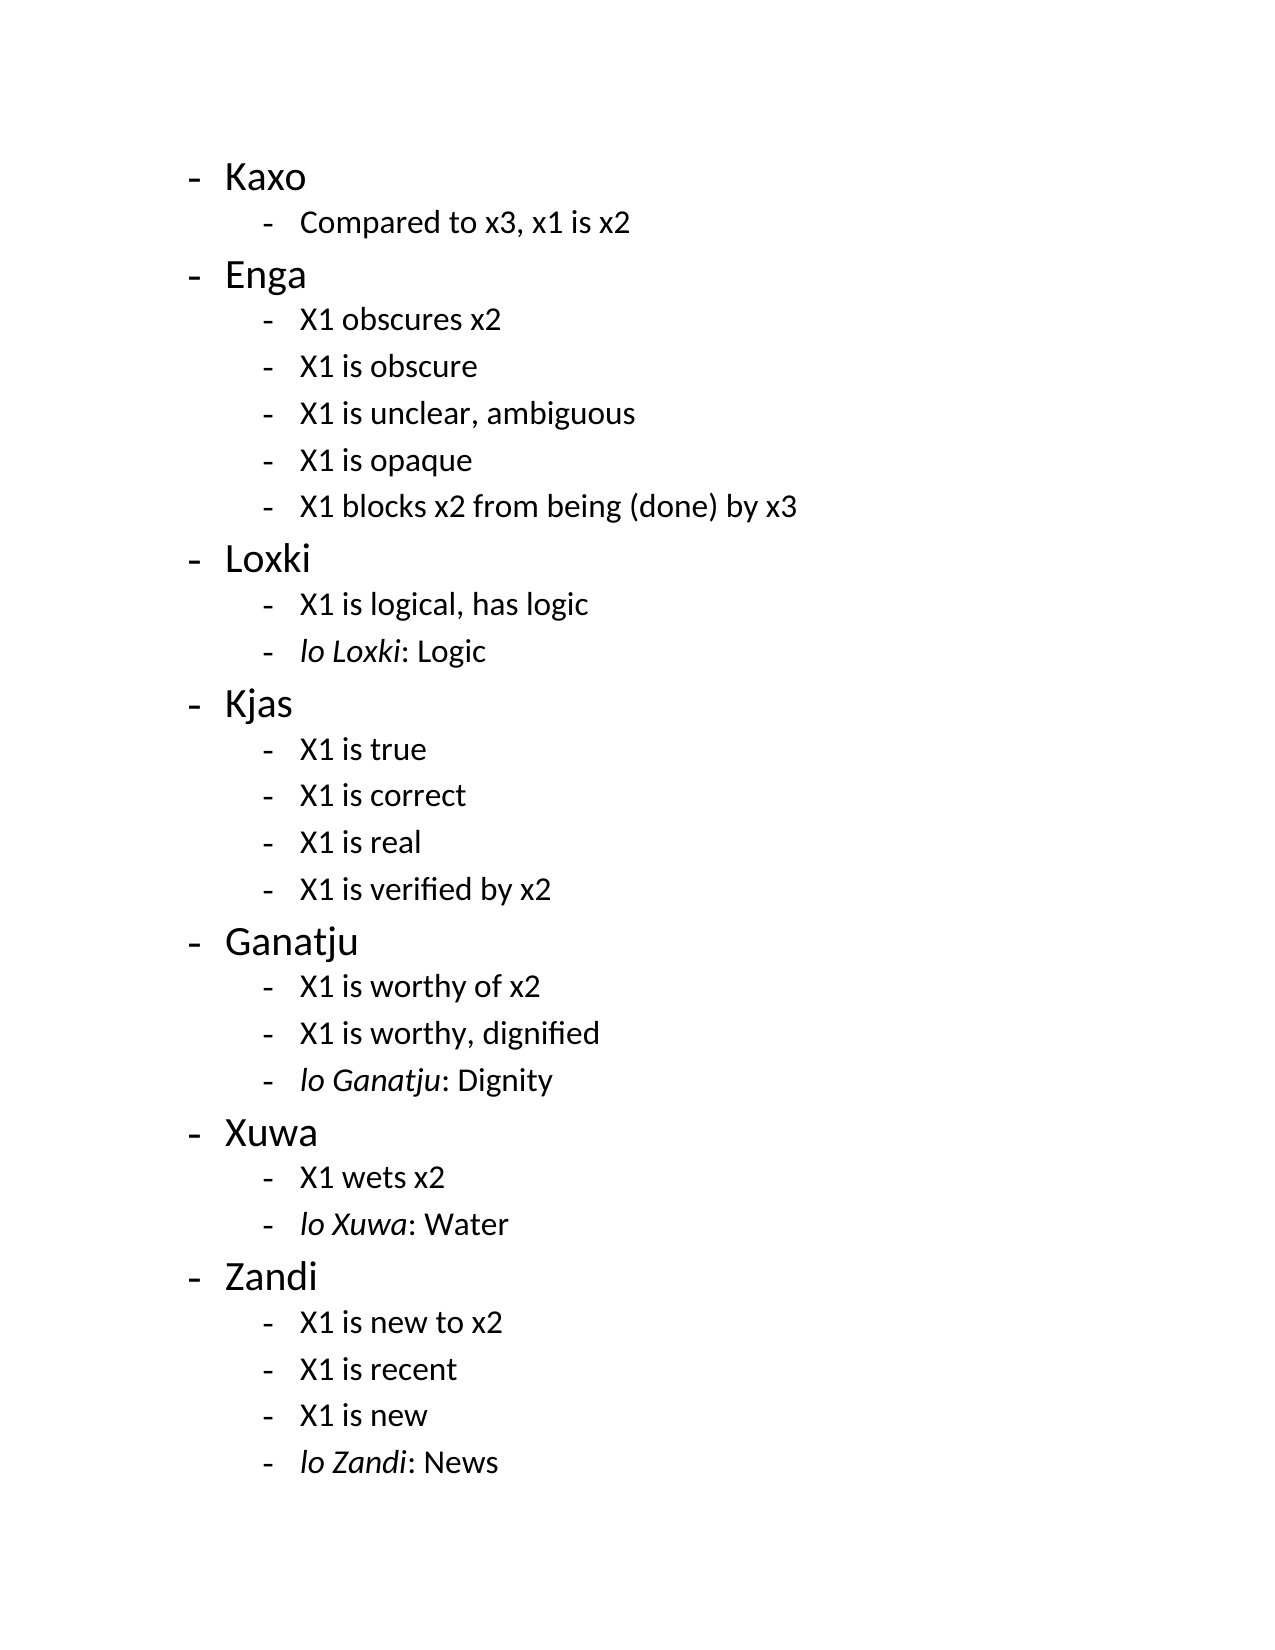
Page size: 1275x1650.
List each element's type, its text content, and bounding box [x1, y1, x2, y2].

subtitle Kjas [187, 677, 1125, 727]
list X1 is obscure [262, 345, 1125, 386]
list Compared to x3, x1 is x2 [262, 201, 1125, 242]
subtitle Kaxo [187, 150, 1125, 201]
list lo Zandi: News [262, 1441, 1125, 1482]
list X1 is logical, has logic [262, 583, 1125, 624]
subtitle Ganatju [187, 914, 1125, 965]
list X1 is recent [262, 1348, 1125, 1388]
list X1 is verified by x2 [262, 868, 1125, 908]
list X1 wets x2 [262, 1157, 1125, 1197]
list X1 is real [262, 821, 1125, 862]
list lo Xuwa: Water [262, 1203, 1125, 1244]
list X1 is worthy, dignified [262, 1012, 1125, 1053]
subtitle Loxki [187, 532, 1125, 583]
subtitle Zandi [187, 1250, 1125, 1301]
list X1 obscures x2 [262, 298, 1125, 339]
list X1 blocks x2 from being (done) by x3 [262, 486, 1125, 526]
list lo Loxki: Logic [262, 630, 1125, 671]
list X1 is correct [262, 774, 1125, 815]
list X1 is new [262, 1394, 1125, 1435]
subtitle Xuwa [187, 1106, 1125, 1157]
subtitle Enga [187, 248, 1125, 298]
list X1 is unclear, ambiguous [262, 392, 1125, 433]
list lo Ganatju: Dignity [262, 1059, 1125, 1100]
list X1 is new to x2 [262, 1301, 1125, 1342]
list X1 is worthy of x2 [262, 965, 1125, 1006]
list X1 is opaque [262, 439, 1125, 479]
list X1 is true [262, 727, 1125, 768]
